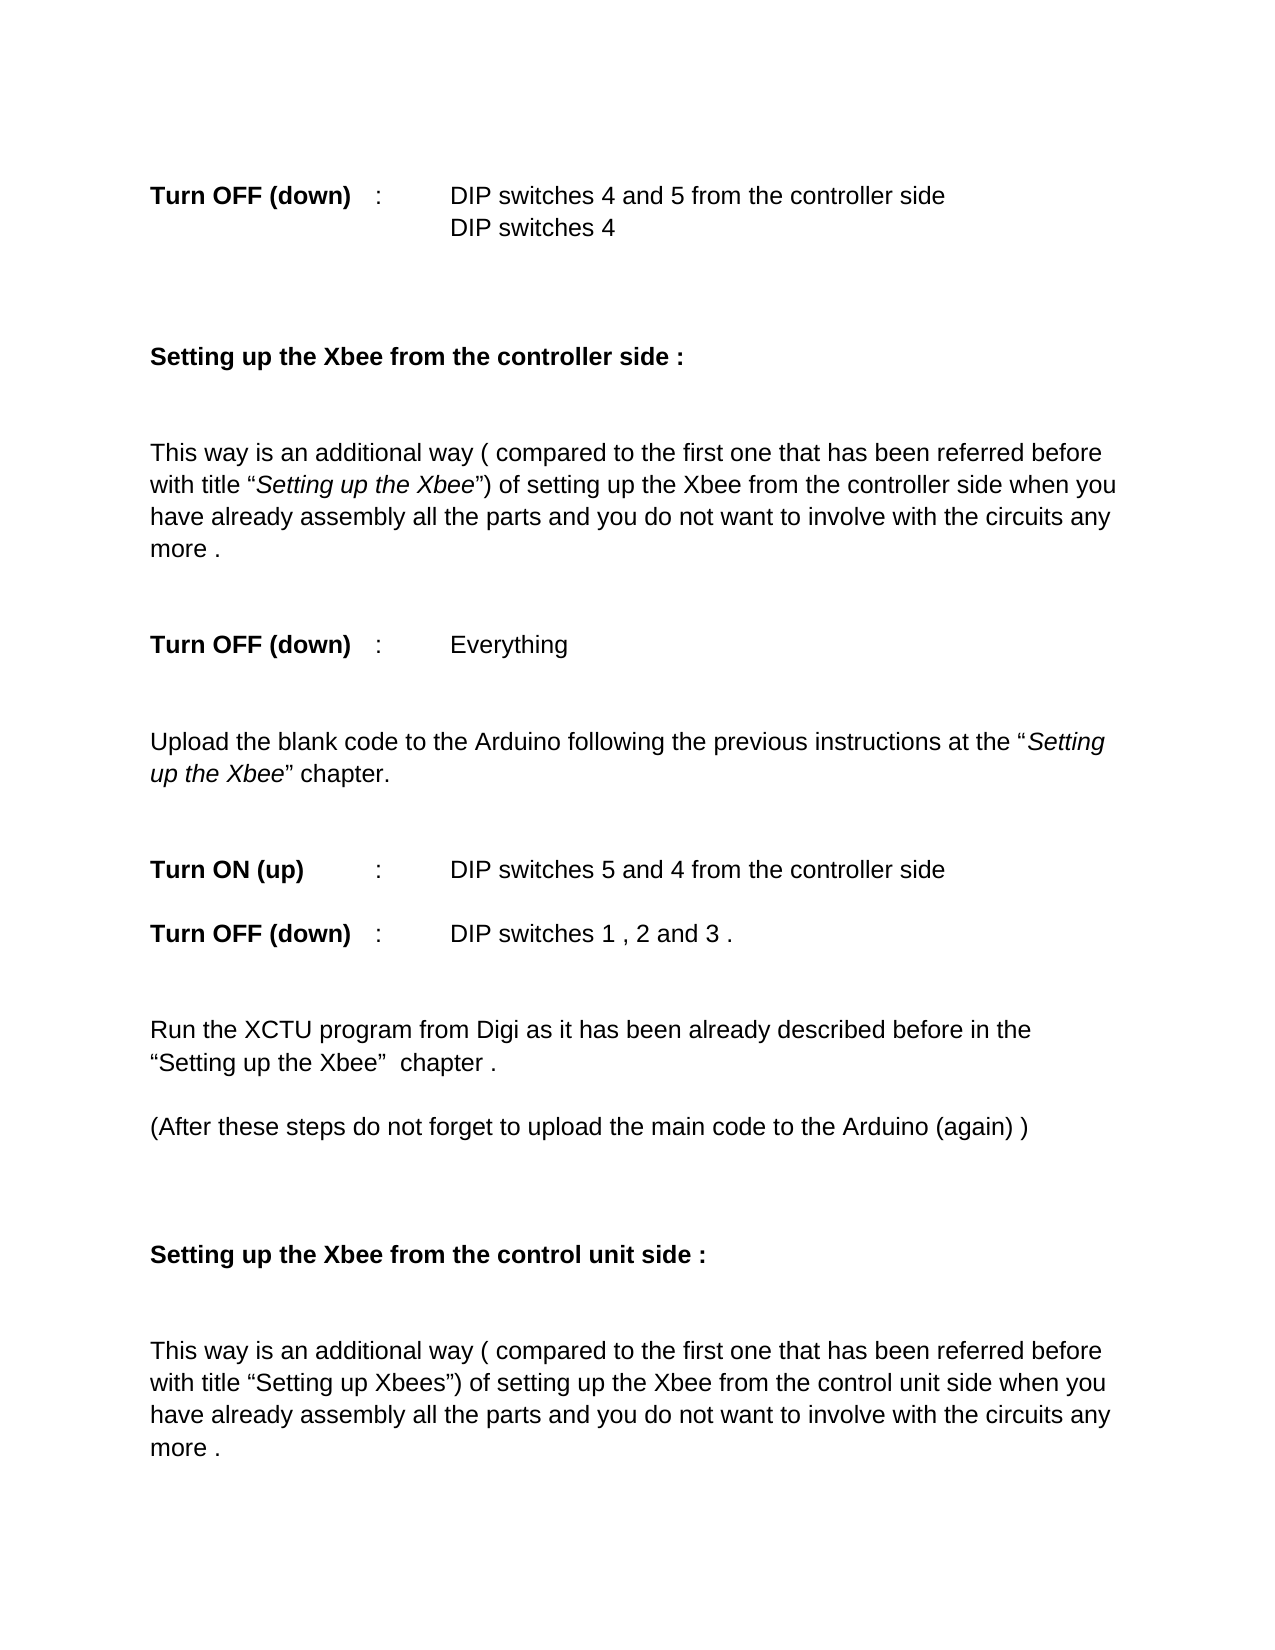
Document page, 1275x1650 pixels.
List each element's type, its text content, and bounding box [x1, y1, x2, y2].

text Turn OFF (down) : DIP switches 1 , 2 and 3 . [150, 920, 1125, 948]
text This way is an additional way ( compared to the first one that has been referred before with title “Setting up the Xbee”) of setting up the Xbee from the controller side when you have already assembly all the parts and you do not want to involve with the circuits any more . [150, 439, 1125, 563]
text This way is an additional way ( compared to the first one that has been referred before with title “Setting up Xbees”) of setting up the Xbee from the control unit side when you have already assembly all the parts and you do not want to involve with the circuits any more . [150, 1337, 1125, 1461]
text Run the XCTU program from Digi as it has been already described before in the “Setting up the Xbee” chapter . [150, 1016, 1125, 1076]
text Setting up the Xbee from the control unit side : [150, 1241, 1125, 1269]
text Setting up the Xbee from the controller side : [150, 342, 1125, 370]
text Turn OFF (down) : Everything [150, 631, 1125, 659]
text Upload the blank code to the Arduino following the previous instructions at the “Setting up the Xbee” chapter. [150, 727, 1125, 787]
text DIP switches 4 [150, 214, 1125, 242]
text Turn OFF (down) : DIP switches 4 and 5 from the controller side [150, 182, 1125, 210]
text (After these steps do not forget to upload the main code to the Arduino (again) ) [150, 1112, 1125, 1140]
text Turn ON (up) : DIP switches 5 and 4 from the controller side [150, 856, 1125, 884]
